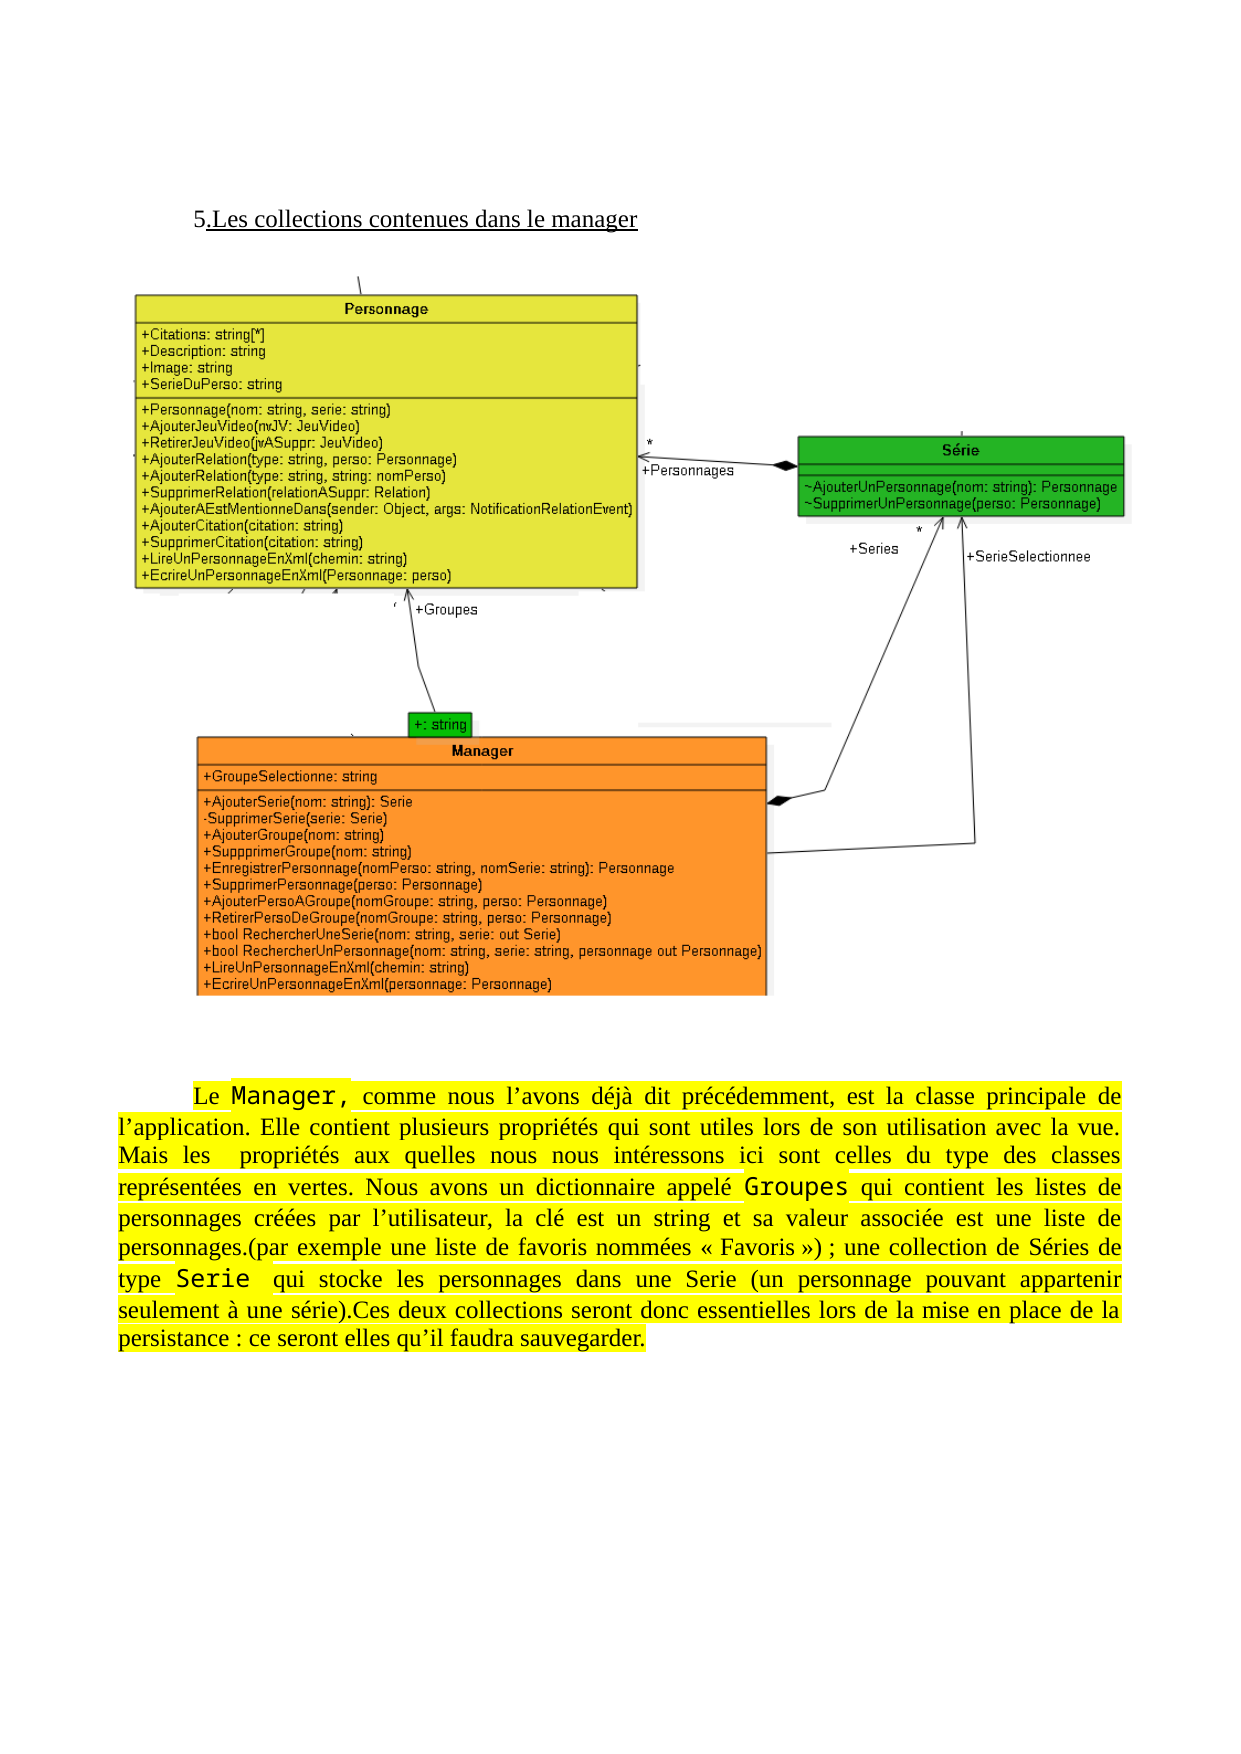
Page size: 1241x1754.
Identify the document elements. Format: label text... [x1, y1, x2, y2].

text Le Manager, comme nous l’avons déjà dit précédemment, est la classe principale de l’application. Elle contient plusieurs propriétés qui sont utiles lors de son utilisation avec la vue. Mais les propriétés aux quelles nous nous intéressons ici sont celles du type des classes représentées en vertes. Nous avons un dictionnaire appelé Groupes qui contient les listes de personnages créées par l’utilisateur, la clé est un string et sa valeur associée est une liste de personnages.(par exemple une liste de favoris nommées « Favoris ») ; une collection de Séries de type Serie qui stocke les personnages dans une Serie (un personnage pouvant appartenir seulement à une série).Ces deux collections seront donc essentielles lors de la mise en place de la persistance : ce seront elles qu’il faudra sauvegarder. [118, 1077, 1122, 1352]
text 5.Les collections contenues dans le manager [118, 204, 1122, 233]
picture [97, 261, 1143, 1020]
